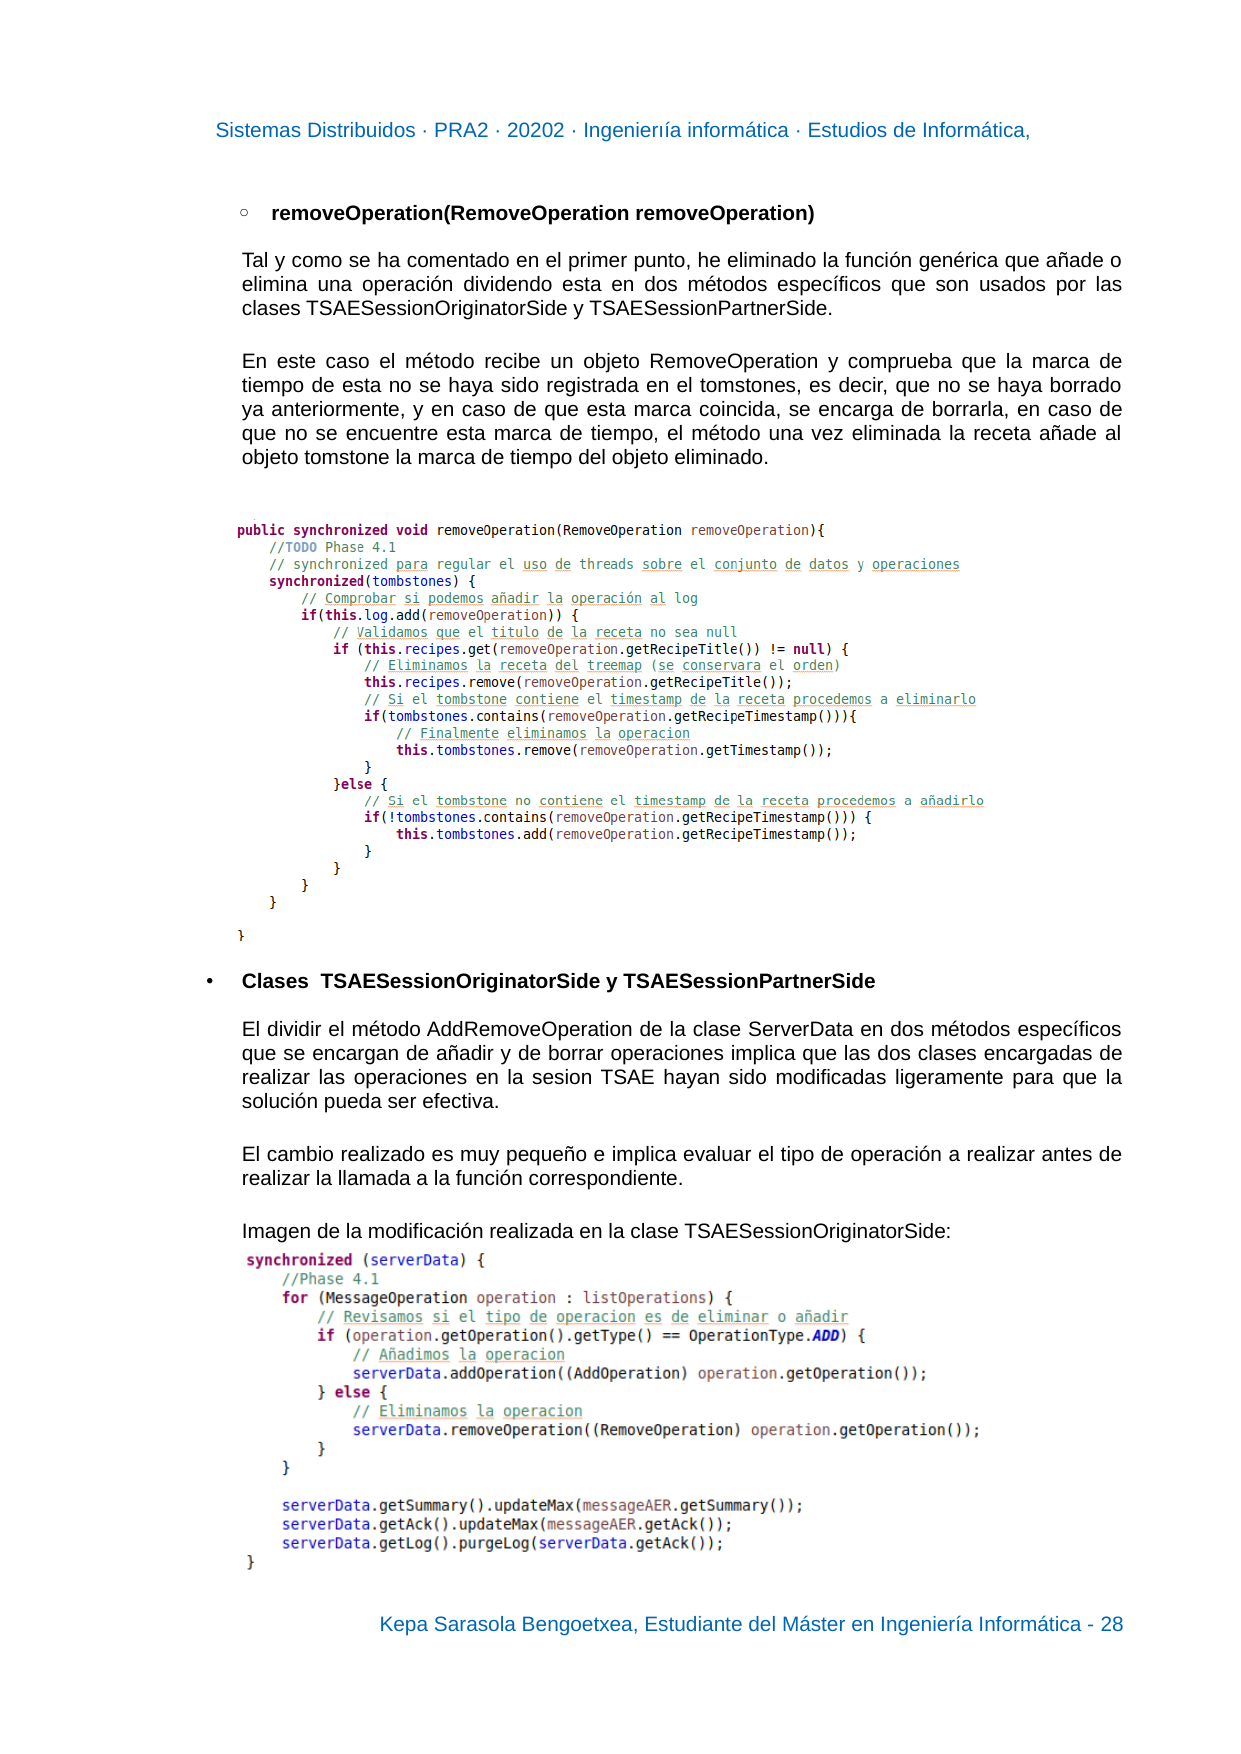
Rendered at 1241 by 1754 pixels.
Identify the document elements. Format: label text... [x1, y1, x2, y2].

picture [232, 519, 1115, 941]
list Tal y como se ha comentado en el primer punto, he eliminado la función genérica que añade o elimina una operación dividendo esta en dos métodos específicos que son usados por las clases TSAESessionOriginatorSide y TSAESessionPartnerSide. [218, 248, 1123, 320]
list removeOperation(RemoveOperation removeOperation) [236, 200, 1123, 224]
list En este caso el método recibe un objeto RemoveOperation y comprueba que la marca de tiempo de esta no se haya sido registrada en el tomstones, es decir, que no se haya borrado ya anteriormente, y en caso de que esta marca coincida, se encarga de borrarla, en caso de que no se encuentre esta marca de tiempo, el método una vez eliminada la receta añade al objeto tomstone la marca de tiempo del objeto eliminado. [242, 349, 1123, 469]
list El dividir el método AddRemoveOperation de la clase ServerData en dos métodos específicos que se encargan de añadir y de borrar operaciones implica que las dos clases encargadas de realizar las operaciones en la sesion TSAE hayan sido modificadas ligeramente para que la solución pueda ser efectiva. [242, 1017, 1123, 1113]
picture [243, 1251, 1126, 1574]
list Clases TSAESessionOriginatorSide y TSAESessionPartnerSide [206, 969, 1123, 993]
text Imagen de la modificación realizada en la clase TSAESessionOriginatorSide: [242, 1218, 1123, 1242]
text El cambio realizado es muy pequeño e implica evaluar el tipo de operación a realizar antes de realizar la llamada a la función correspondiente. [242, 1142, 1123, 1190]
